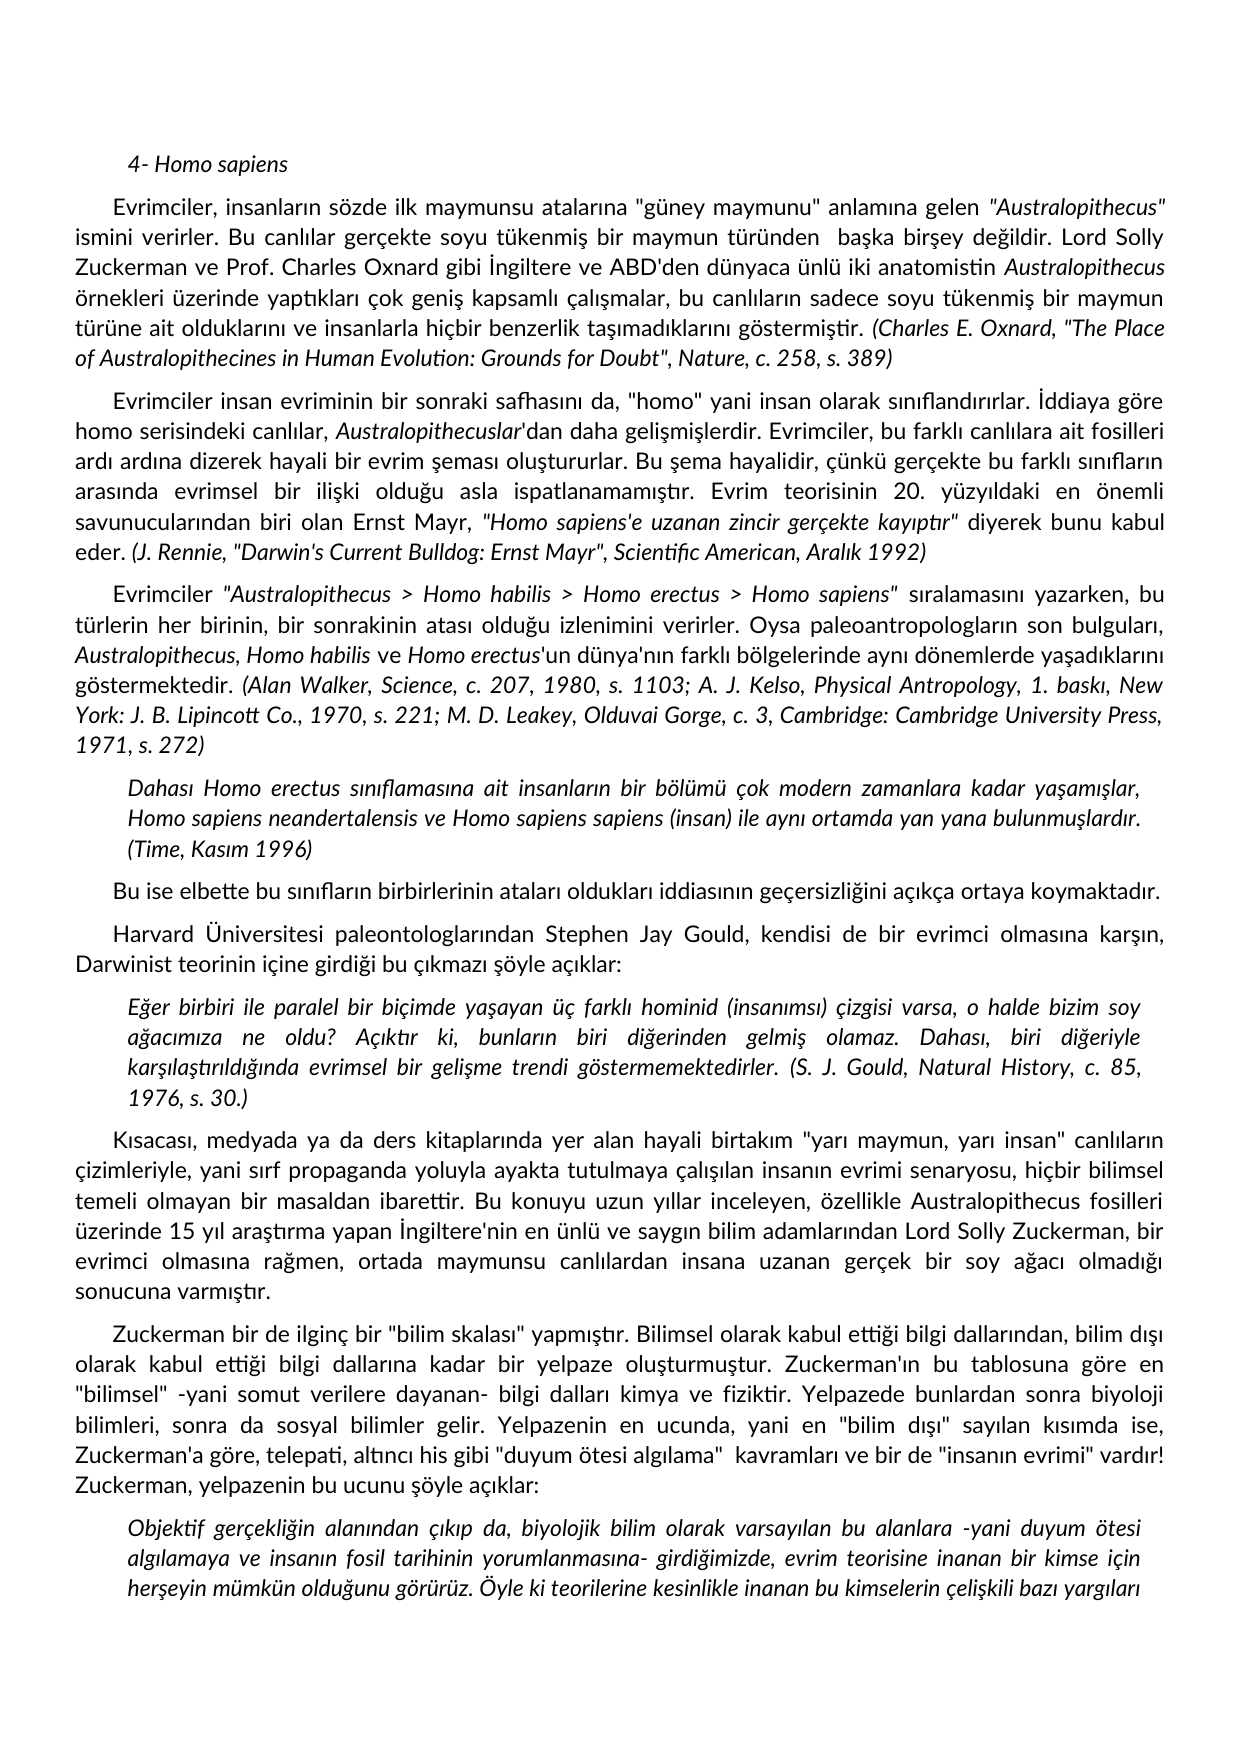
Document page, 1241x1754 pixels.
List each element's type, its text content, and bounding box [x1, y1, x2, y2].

text Objektif gerçekliğin alanından çıkıp da, biyolojik bilim olarak varsayılan bu alanlara -yani duyum ötesi algılamaya ve insanın fosil tarihinin yorumlanmasına- girdiğimizde, evrim teorisine inanan bir kimse için herşeyin mümkün olduğunu görürüz. Öyle ki teorilerine kesinlikle inanan bu kimselerin çelişkili bazı yargıları [127, 1513, 1143, 1601]
text Evrimciler insan evriminin bir sonraki safhasını da, "homo" yani insan olarak sınıflandırırlar. İddiaya göre homo serisindeki canlılar, Australopithecuslar'dan daha gelişmişlerdir. Evrimciler, bu farklı canlılara ait fosilleri ardı ardına dizerek hayali bir evrim şeması oluştururlar. Bu şema hayalidir, çünkü gerçekte bu farklı sınıfların arasında evrimsel bir ilişki olduğu asla ispatlanamamıştır. Evrim teorisinin 20. yüzyıldaki en önemli savunucularından biri olan Ernst Mayr, "Homo sapiens'e uzanan zincir gerçekte kayıptır" diyerek bunu kabul eder. (J. Rennie, "Darwin's Current Bulldog: Ernst Mayr", Scientific American, Aralık 1992) [75, 386, 1165, 565]
text Evrimciler, insanların sözde ilk maymunsu atalarına "güney maymunu" anlamına gelen "Australopithecus" ismini verirler. Bu canlılar gerçekte soyu tükenmiş bir maymun türünden başka birşey değildir. Lord Solly Zuckerman ve Prof. Charles Oxnard gibi İngiltere ve ABD'den dünyaca ünlü iki anatomistin Australopithecus örnekleri üzerinde yaptıkları çok geniş kapsamlı çalışmalar, bu canlıların sadece soyu tükenmiş bir maymun türüne ait olduklarını ve insanlarla hiçbir benzerlik taşımadıklarını göstermiştir. (Charles E. Oxnard, "The Place of Australopithecines in Human Evolution: Grounds for Doubt", Nature, c. 258, s. 389) [75, 193, 1165, 371]
text Evrimciler "Australopithecus > Homo habilis > Homo erectus > Homo sapiens" sıralamasını yazarken, bu türlerin her birinin, bir sonrakinin atası olduğu izlenimini verirler. Oysa paleoantropologların son bulguları, Australopithecus, Homo habilis ve Homo erectus'un dünya'nın farklı bölgelerinde aynı dönemlerde yaşadıklarını göstermektedir. (Alan Walker, Science, c. 207, 1980, s. 1103; A. J. Kelso, Physical Antropology, 1. baskı, New York: J. B. Lipincott Co., 1970, s. 221; M. D. Leakey, Olduvai Gorge, c. 3, Cambridge: Cambridge University Press, 1971, s. 272) [75, 580, 1165, 759]
text Kısacası, medyada ya da ders kitaplarında yer alan hayali birtakım "yarı maymun, yarı insan" canlıların çizimleriyle, yani sırf propaganda yoluyla ayakta tutulmaya çalışılan insanın evrimi senaryosu, hiçbir bilimsel temeli olmayan bir masaldan ibarettir. Bu konuyu uzun yıllar inceleyen, özellikle Australopithecus fosilleri üzerinde 15 yıl araştırma yapan İngiltere'nin en ünlü ve saygın bilim adamlarından Lord Solly Zuckerman, bir evrimci olmasına rağmen, ortada maymunsu canlılardan insana uzanan gerçek bir soy ağacı olmadığı sonucuna varmıştır. [75, 1126, 1165, 1304]
text Eğer birbiri ile paralel bir biçimde yaşayan üç farklı hominid (insanımsı) çizgisi varsa, o halde bizim soy ağacımıza ne oldu? Açıktır ki, bunların biri diğerinden gelmiş olamaz. Dahası, biri diğeriyle karşılaştırıldığında evrimsel bir gelişme trendi göstermemektedirler. (S. J. Gould, Natural History, c. 85, 1976, s. 30.) [127, 993, 1143, 1111]
text Bu ise elbette bu sınıfların birbirlerinin ataları oldukları iddiasının geçersizliğini açıkça ortaya koymaktadır. [75, 877, 1165, 904]
text Dahası Homo erectus sınıflamasına ait insanların bir bölümü çok modern zamanlara kadar yaşamışlar, Homo sapiens neandertalensis ve Homo sapiens sapiens (insan) ile aynı ortamda yan yana bulunmuşlardır. (Time, Kasım 1996) [127, 774, 1143, 862]
text Harvard Üniversitesi paleontologlarından Stephen Jay Gould, kendisi de bir evrimci olmasına karşın, Darwinist teorinin içine girdiği bu çıkmazı şöyle açıklar: [75, 920, 1165, 977]
text Zuckerman bir de ilginç bir "bilim skalası" yapmıştır. Bilimsel olarak kabul ettiği bilgi dallarından, bilim dışı olarak kabul ettiği bilgi dallarına kadar bir yelpaze oluşturmuştur. Zuckerman'ın bu tablosuna göre en "bilimsel" -yani somut verilere dayanan- bilgi dalları kimya ve fiziktir. Yelpazede bunlardan sonra biyoloji bilimleri, sonra da sosyal bilimler gelir. Yelpazenin en ucunda, yani en "bilim dışı" sayılan kısımda ise, Zuckerman'a göre, telepati, altıncı his gibi "duyum ötesi algılama" kavramları ve bir de "insanın evrimi" vardır! Zuckerman, yelpazenin bu ucunu şöyle açıklar: [75, 1320, 1165, 1498]
text 4- Homo sapiens [127, 150, 1143, 177]
